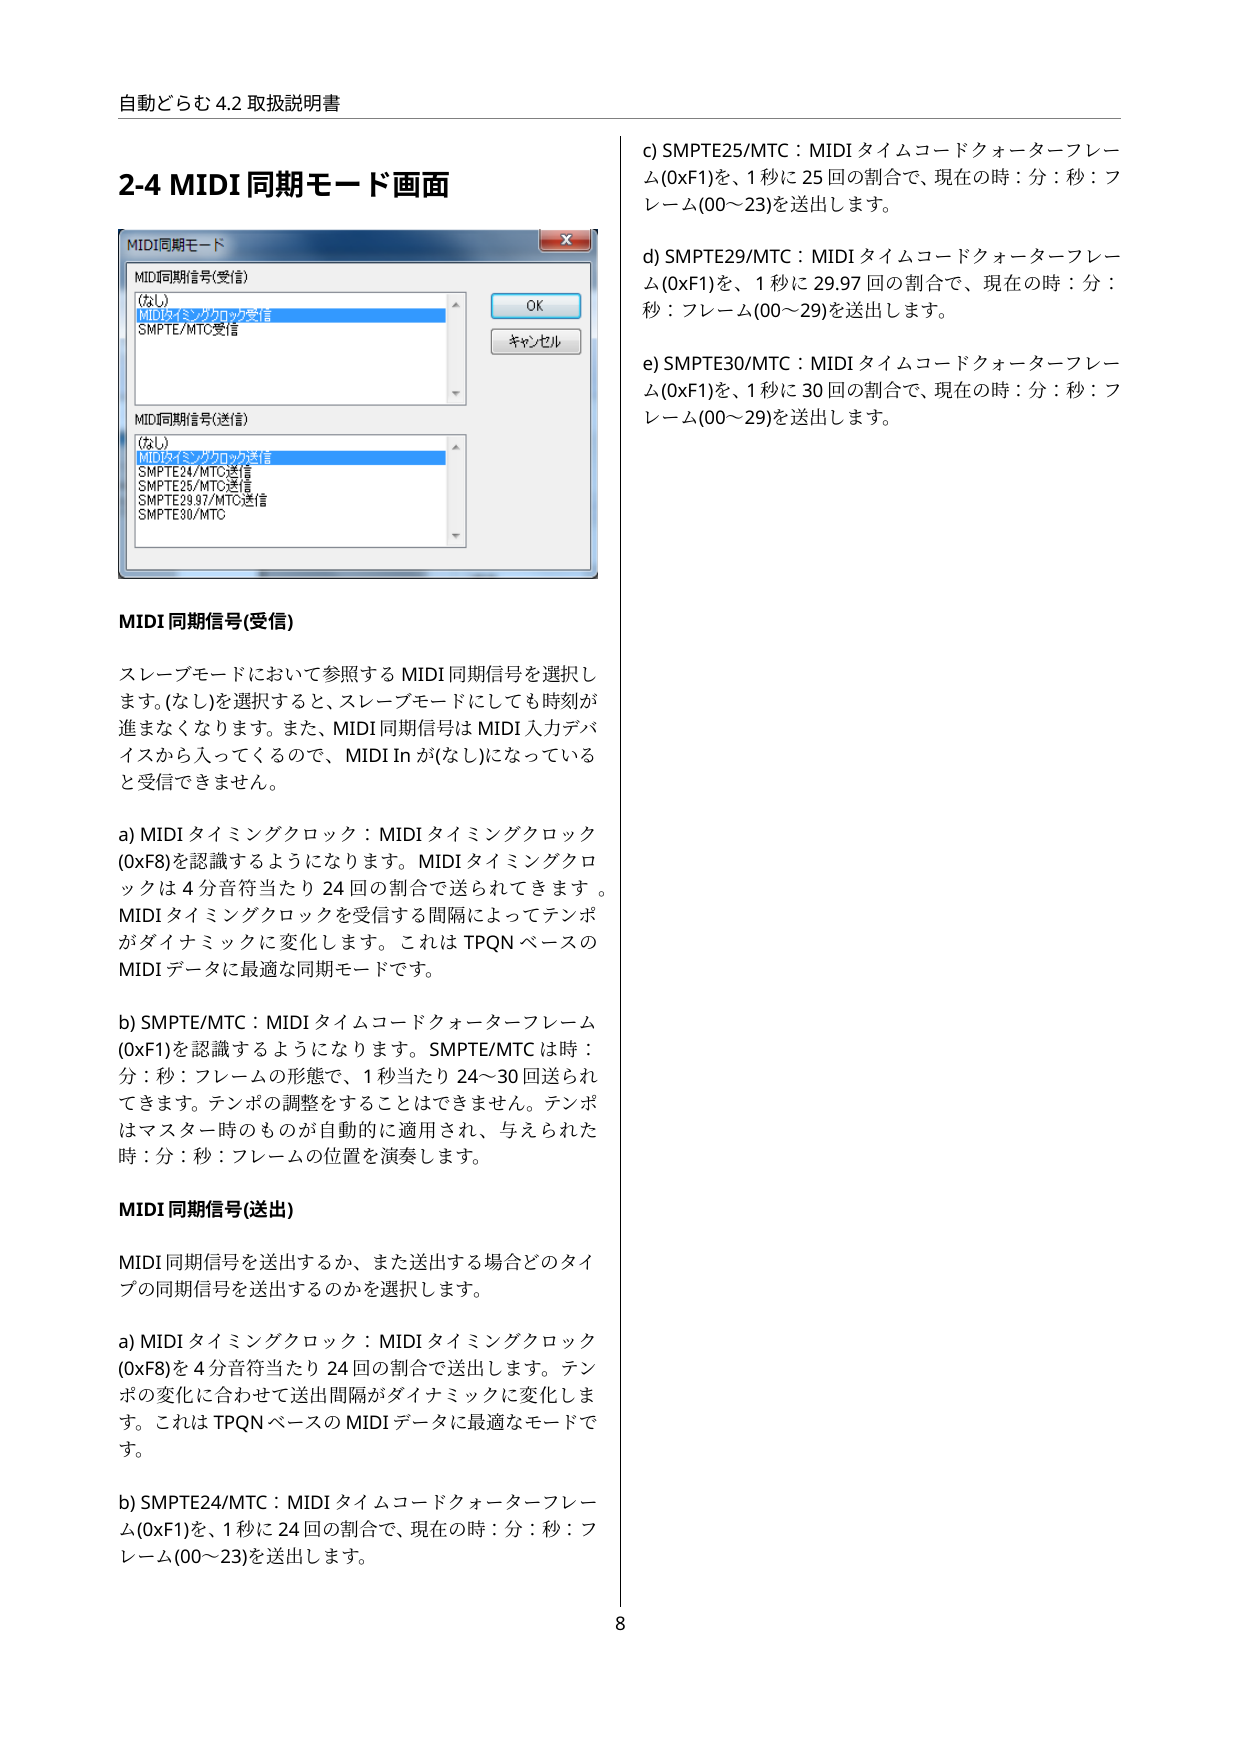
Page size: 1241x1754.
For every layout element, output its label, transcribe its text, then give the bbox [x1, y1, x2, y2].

picture [118, 229, 598, 579]
text b) SMPTE24/MTC：MIDIタイムコードクォーターフレーム(0xF1)を、1秒に24回の割合で、現在の時：分：秒：フレーム(00～23)を送出します。 [118, 1487, 598, 1568]
text MIDI同期信号を送出するか、また送出する場合どのタイプの同期信号を送出するのかを選択します。 [118, 1248, 598, 1302]
subtitle 2-4 MIDI同期モード画面 [118, 161, 598, 204]
text MIDI同期信号(送出) [118, 1195, 598, 1222]
text c) SMPTE25/MTC：MIDIタイムコードクォーターフレーム(0xF1)を、1秒に25回の割合で、現在の時：分：秒：フレーム(00～23)を送出します。 [642, 136, 1122, 217]
text d) SMPTE29/MTC：MIDIタイムコードクォーターフレーム(0xF1)を、1秒に29.97回の割合で、現在の時：分：秒：フレーム(00～29)を送出します。 [642, 242, 1122, 323]
text a) MIDIタイミングクロック：MIDIタイミングクロック(0xF8)を4分音符当たり24回の割合で送出します。テンポの変化に合わせて送出間隔がダイナミックに変化します。これはTPQNベースのMIDIデータに最適なモードです。 [118, 1327, 598, 1462]
text b) SMPTE/MTC：MIDIタイムコードクォーターフレーム(0xF1)を認識するようになります。SMPTE/MTCは時：分：秒：フレームの形態で、1秒当たり24～30回送られてきます。テンポの調整をすることはできません。テンポはマスター時のものが自動的に適用され、与えられた時：分：秒：フレームの位置を演奏します。 [118, 1007, 598, 1169]
text MIDI同期信号(受信) [118, 607, 598, 634]
text a) MIDIタイミングクロック：MIDIタイミングクロック(0xF8)を認識するようになります。MIDIタイミングクロックは4分音符当たり24回の割合で送られてきます。MIDIタイミングクロックを受信する間隔によってテンポがダイナミックに変化します。これはTPQNベースのMIDIデータに最適な同期モードです。 [118, 820, 598, 982]
text e) SMPTE30/MTC：MIDIタイムコードクォーターフレーム(0xF1)を、1秒に30回の割合で、現在の時：分：秒：フレーム(00～29)を送出します。 [642, 349, 1122, 429]
text スレーブモードにおいて参照するMIDI同期信号を選択します。(なし)を選択すると、スレーブモードにしても時刻が進まなくなります。また、MIDI同期信号はMIDI入力デバイスから入ってくるので、MIDI In が(なし)になっていると受信できません。 [118, 660, 598, 794]
